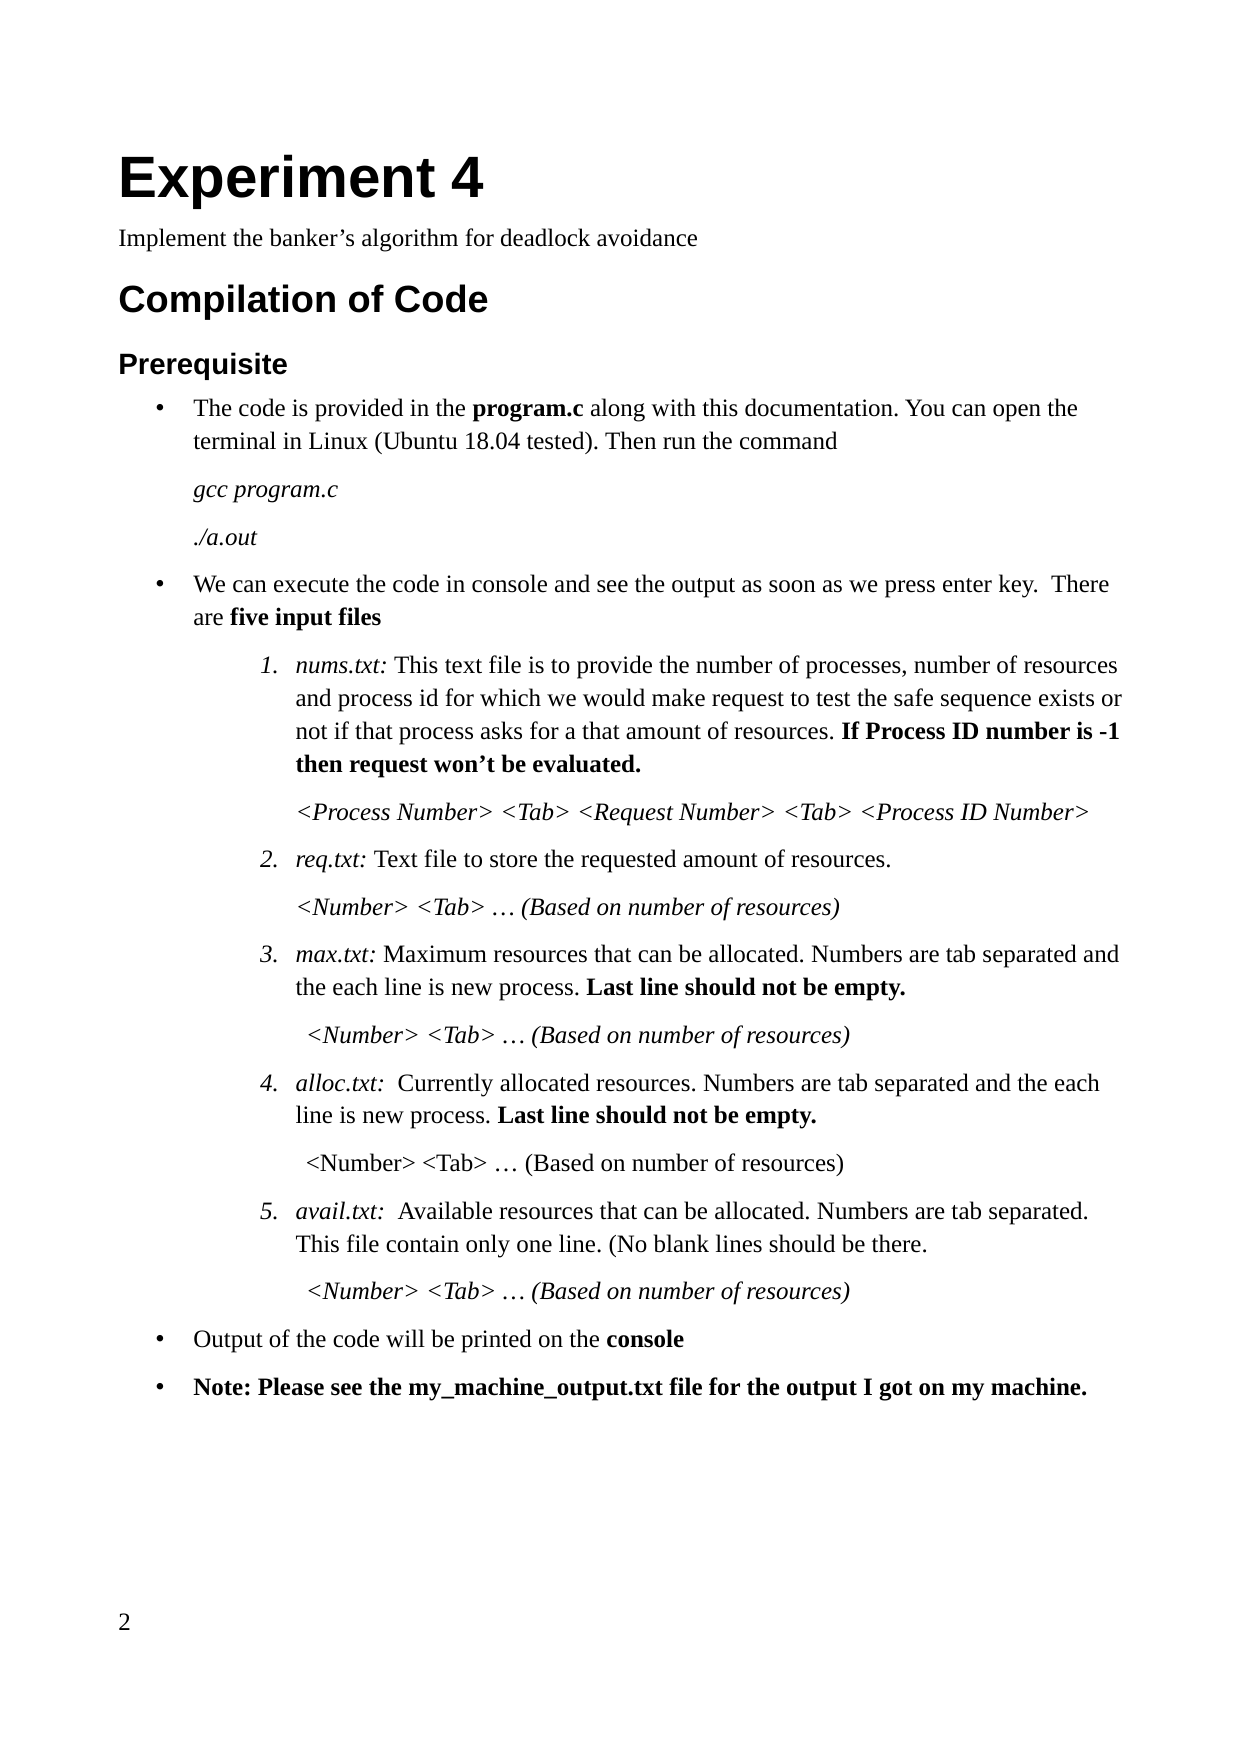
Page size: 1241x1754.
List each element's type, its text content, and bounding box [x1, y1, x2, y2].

list ./a.out [156, 522, 1122, 550]
list We can execute the code in console and see the output as soon as we press enter key. There are five input files [156, 569, 1122, 631]
list <Number> <Tab> … (Based on number of resources) [268, 1276, 1122, 1305]
list alloc.txt: Currently allocated resources. Numbers are tab separated and the each line is new process. Last line should not be empty. [260, 1068, 1122, 1129]
list Output of the code will be printed on the console [156, 1324, 1122, 1353]
list <Process Number> <Tab> <Request Number> <Tab> <Process ID Number> [260, 797, 1122, 825]
list <Number> <Tab> … (Based on number of resources) [268, 1020, 1122, 1049]
title Experiment 4 [118, 143, 1122, 210]
list max.txt: Maximum resources that can be allocated. Numbers are tab separated and the each line is new process. Last line should not be empty. [260, 939, 1122, 1001]
list <Number> <Tab> … (Based on number of resources) [260, 892, 1122, 921]
list nums.txt: This text file is to provide the number of processes, number of resources and process id for which we would make request to test the safe sequence exists or not if that process asks for a that amount of resources. If Process ID number is -1 then request won’t be evaluated. [260, 650, 1122, 778]
subtitle Compilation of Code [118, 276, 1122, 320]
list The code is provided in the program.c along with this documentation. You can open the terminal in Linux (Ubuntu 18.04 tested). Then run the command [156, 393, 1122, 455]
list <Number> <Tab> … (Based on number of resources) [268, 1148, 1122, 1177]
list Note: Please see the my_machine_output.txt file for the output I got on my machine. [156, 1372, 1122, 1400]
list gcc program.c [156, 474, 1122, 503]
subtitle Prerequisite [118, 347, 1122, 381]
list avail.txt: Available resources that can be allocated. Numbers are tab separated. This file contain only one line. (No blank lines should be there. [260, 1196, 1122, 1258]
list req.txt: Text file to store the requested amount of resources. [260, 844, 1122, 873]
text Implement the banker’s algorithm for deadlock avoidance [118, 223, 1122, 251]
